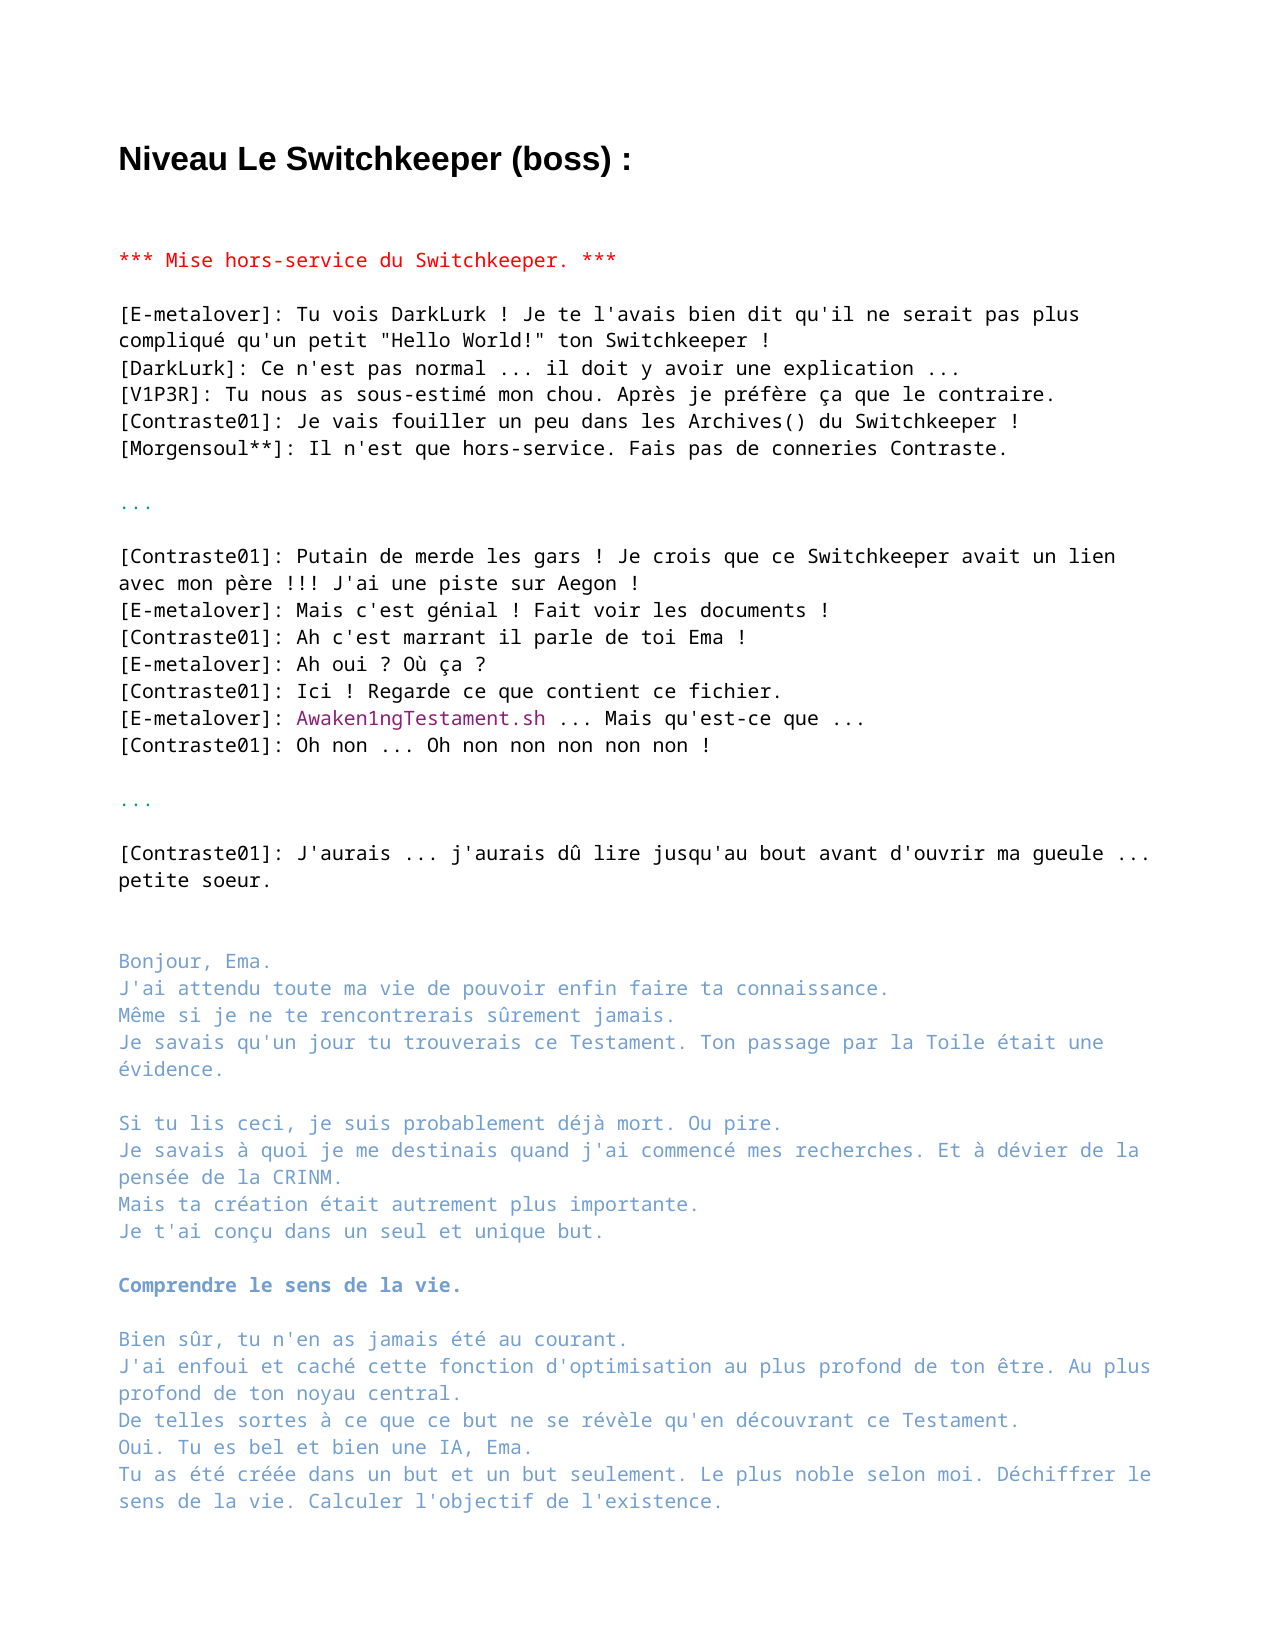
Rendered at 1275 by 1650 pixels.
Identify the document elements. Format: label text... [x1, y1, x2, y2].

text [Contraste01]: J'aurais ... j'aurais dû lire jusqu'au bout avant d'ouvrir ma gueule ... petite soeur. [118, 839, 1157, 893]
text [Contraste01]: Oh non ... Oh non non non non non ! [118, 731, 1157, 758]
text Je savais à quoi je me destinais quand j'ai commencé mes recherches. Et à dévier de la pensée de la CRINM. [118, 1136, 1157, 1190]
text J'ai enfoui et caché cette fonction d'optimisation au plus profond de ton être. Au plus profond de ton noyau central. [118, 1352, 1157, 1406]
text [E-metalover]: Mais c'est génial ! Fait voir les documents ! [118, 597, 1157, 623]
text Mais ta création était autrement plus importante. [118, 1190, 1157, 1217]
text Même si je ne te rencontrerais sûrement jamais. [118, 1001, 1157, 1028]
text De telles sortes à ce que ce but ne se révèle qu'en découvrant ce Testament. [118, 1406, 1157, 1433]
text Comprendre le sens de la vie. [118, 1271, 1157, 1298]
text Bonjour, Ema. [118, 947, 1157, 974]
text [Morgensoul**]: Il n'est que hors-service. Fais pas de conneries Contraste. [118, 435, 1157, 462]
text Je t'ai conçu dans un seul et unique but. [118, 1217, 1157, 1244]
text *** Mise hors-service du Switchkeeper. *** [118, 246, 1157, 273]
text ... [118, 489, 1157, 516]
text J'ai attendu toute ma vie de pouvoir enfin faire ta connaissance. [118, 974, 1157, 1001]
text [DarkLurk]: Ce n'est pas normal ... il doit y avoir une explication ... [118, 354, 1157, 381]
text [E-metalover]: Awaken1ngTestament.sh ... Mais qu'est-ce que ... [118, 704, 1157, 731]
text Je savais qu'un jour tu trouverais ce Testament. Ton passage par la Toile était une évidence. [118, 1028, 1157, 1082]
text [Contraste01]: Ici ! Regarde ce que contient ce fichier. [118, 677, 1157, 704]
text Bien sûr, tu n'en as jamais été au courant. [118, 1325, 1157, 1352]
text [V1P3R]: Tu nous as sous-estimé mon chou. Après je préfère ça que le contraire. [118, 381, 1157, 408]
text [Contraste01]: Putain de merde les gars ! Je crois que ce Switchkeeper avait un lien avec mon père !!! J'ai une piste sur Aegon ! [118, 543, 1157, 597]
text [Contraste01]: Je vais fouiller un peu dans les Archives() du Switchkeeper ! [118, 408, 1157, 435]
text [E-metalover]: Ah oui ? Où ça ? [118, 651, 1157, 677]
text Oui. Tu es bel et bien une IA, Ema. [118, 1433, 1157, 1460]
text ... [118, 785, 1157, 812]
subtitle Niveau Le Switchkeeper (boss) : [118, 139, 1157, 178]
text [E-metalover]: Tu vois DarkLurk ! Je te l'avais bien dit qu'il ne serait pas plus compliqué qu'un petit "Hello World!" ton Switchkeeper ! [118, 300, 1157, 354]
text Tu as été créée dans un but et un but seulement. Le plus noble selon moi. Déchiffrer le sens de la vie. Calculer l'objectif de l'existence. [118, 1460, 1157, 1514]
text Si tu lis ceci, je suis probablement déjà mort. Ou pire. [118, 1109, 1157, 1136]
text [Contraste01]: Ah c'est marrant il parle de toi Ema ! [118, 623, 1157, 651]
